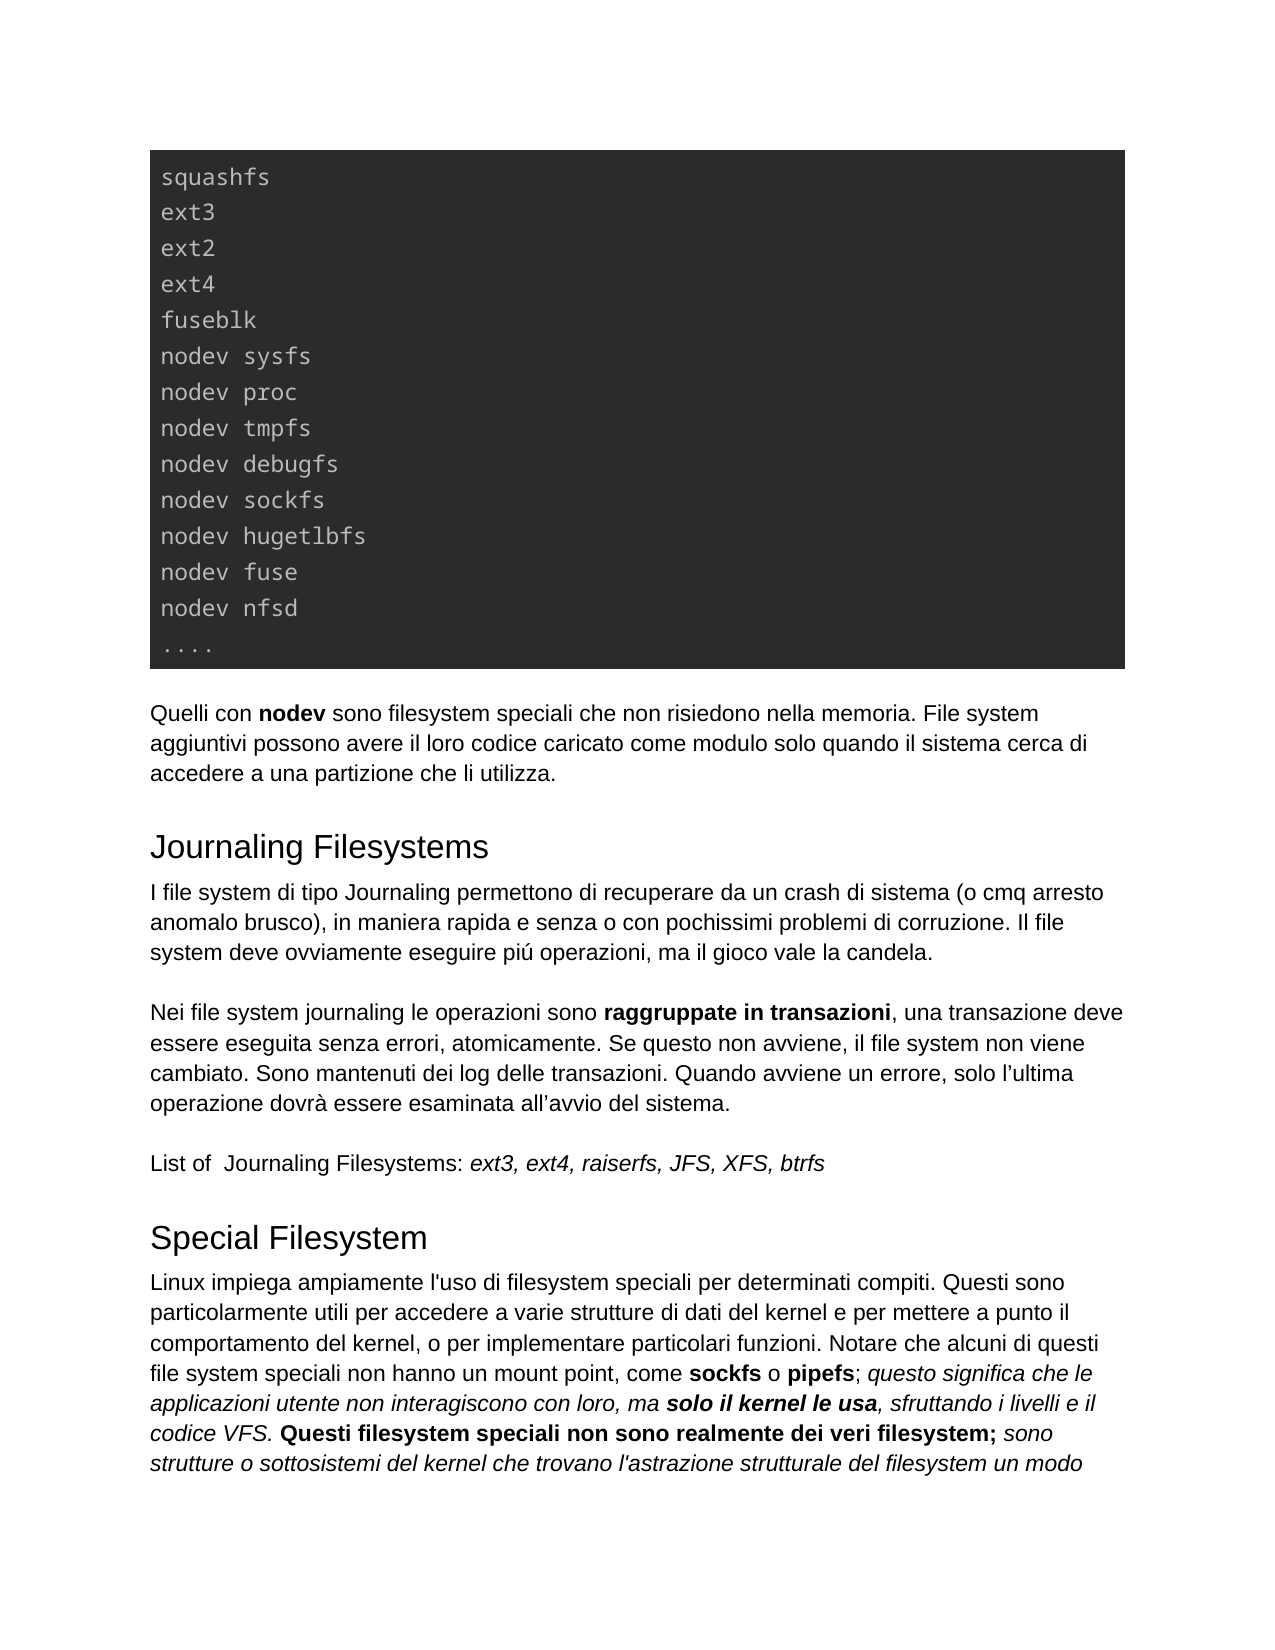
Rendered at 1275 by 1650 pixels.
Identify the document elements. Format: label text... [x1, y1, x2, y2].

text Linux impiega ampiamente l'uso di filesystem speciali per determinati compiti. Questi sono particolarmente utili per accedere a varie strutture di dati del kernel e per mettere a punto il comportamento del kernel, o per implementare particolari funzioni. Notare che alcuni di questi file system speciali non hanno un mount point, come sockfs o pipefs; questo significa che le applicazioni utente non interagiscono con loro, ma solo il kernel le usa, sfruttando i livelli e il codice VFS. Questi filesystem speciali non sono realmente dei veri filesystem; sono strutture o sottosistemi del kernel che trovano l'astrazione strutturale del filesystem un modo [150, 1269, 1125, 1477]
table_header squashfs ext3 ext2 ext4 fuseblk nodev sysfs nodev proc nodev tmpfs nodev debugfs nodev sockfs nodev hugetlbfs nodev fuse nodev nfsd .... [150, 150, 1125, 669]
text List of Journaling Filesystems: ext3, ext4, raiserfs, JFS, XFS, btrfs [150, 1150, 1125, 1177]
text I file system di tipo Journaling permettono di recuperare da un crash di sistema (o cmq arresto anomalo brusco), in maniera rapida e senza o con pochissimi problemi di corruzione. Il file system deve ovviamente eseguire piú operazioni, ma il gioco vale la candela. [150, 878, 1125, 965]
subtitle Journaling Filesystems [150, 828, 1125, 866]
subtitle Special Filesystem [150, 1218, 1125, 1257]
text Quelli con nodev sono filesystem speciali che non risiedono nella memoria. File system aggiuntivi possono avere il loro codice caricato come modulo solo quando il sistema cerca di accedere a una partizione che li utilizza. [150, 699, 1125, 786]
text Nei file system journaling le operazioni sono raggruppate in transazioni, una transazione deve essere eseguita senza errori, atomicamente. Se questo non avviene, il file system non viene cambiato. Sono mantenuti dei log delle transazioni. Quando avviene un errore, solo l’ultima operazione dovrà essere esaminata all’avvio del sistema. [150, 999, 1125, 1116]
